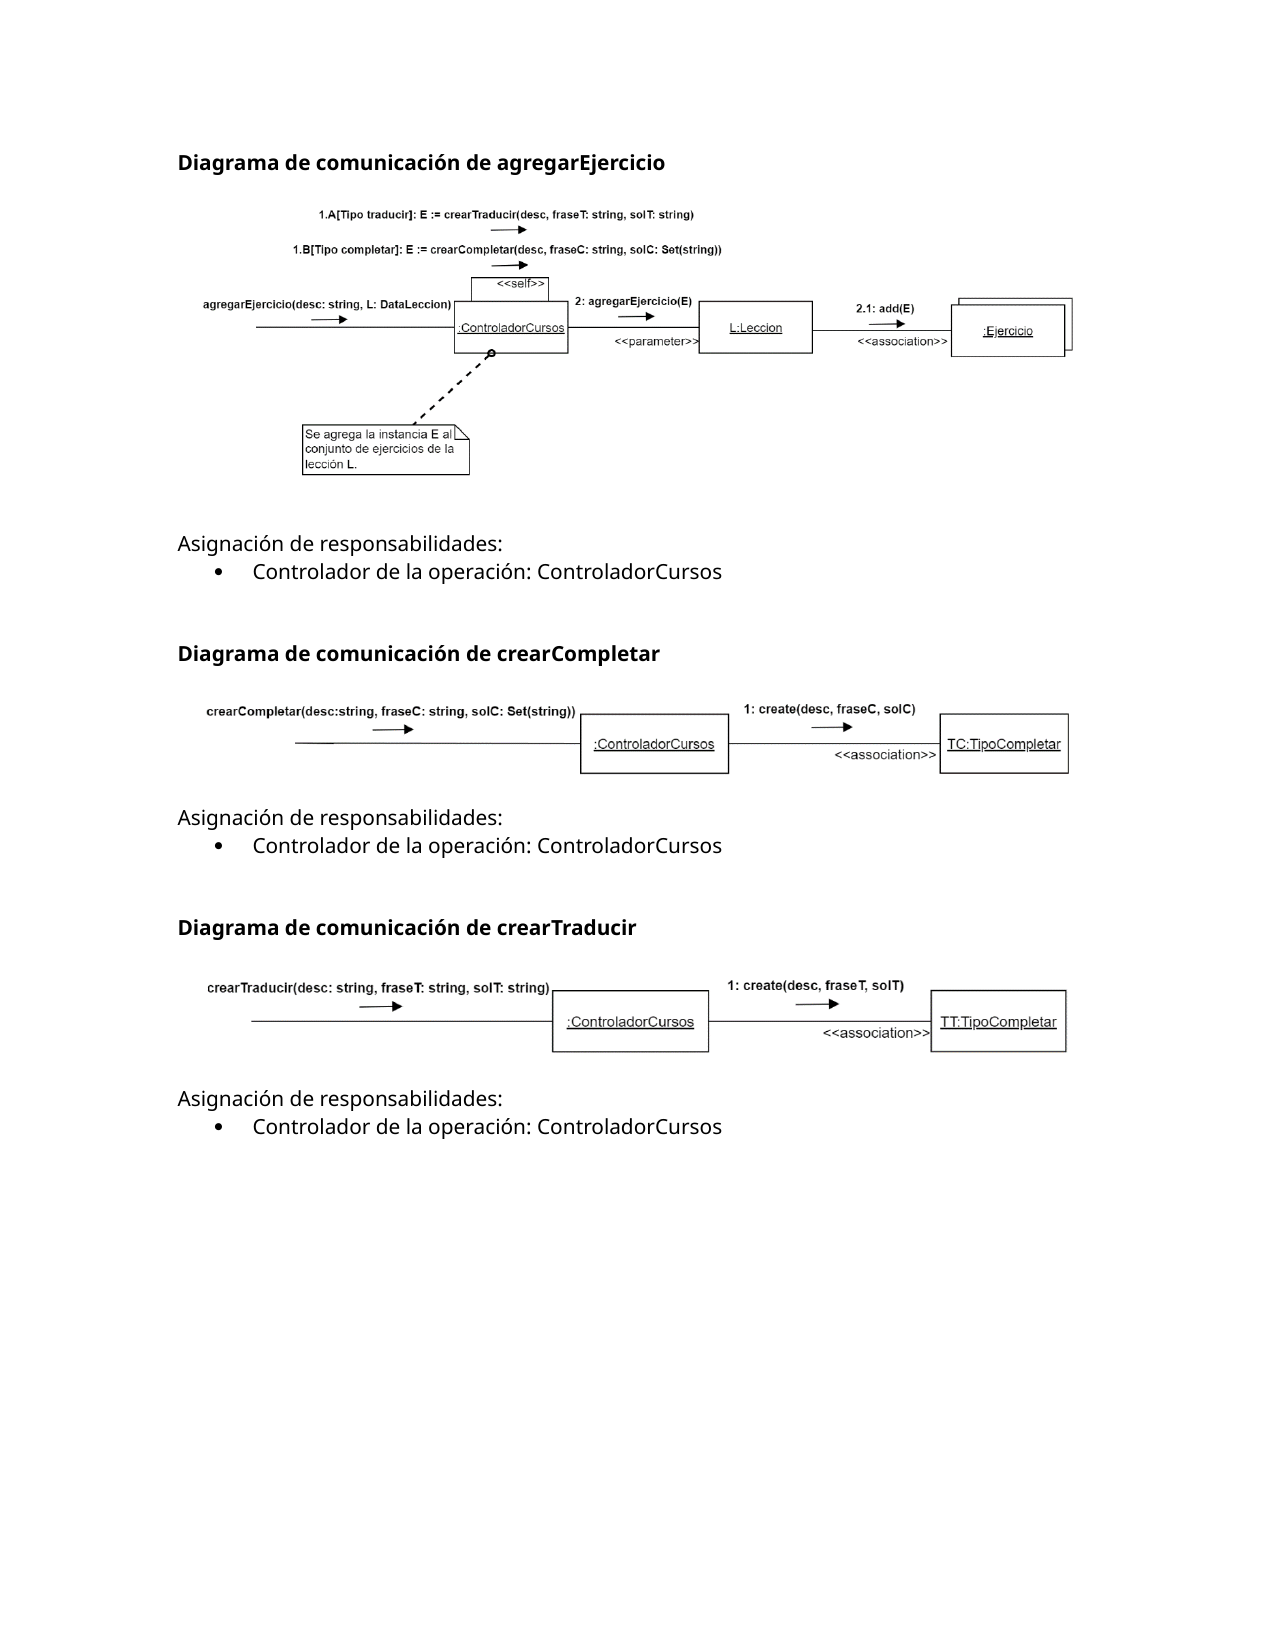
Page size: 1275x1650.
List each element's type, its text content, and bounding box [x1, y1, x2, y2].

subtitle Diagrama de comunicación de agregarEjercicio [177, 148, 1098, 176]
text Asignación de responsabilidades: [177, 1084, 1098, 1112]
subtitle Diagrama de comunicación de crearTraducir [177, 913, 1098, 942]
list Controlador de la operación: ControladorCursos [215, 1112, 1098, 1141]
subtitle Diagrama de comunicación de crearCompletar [177, 639, 1098, 668]
list Controlador de la operación: ControladorCursos [215, 557, 1098, 586]
text Asignación de responsabilidades: [177, 804, 1098, 832]
list Controlador de la operación: ControladorCursos [215, 832, 1098, 860]
text Asignación de responsabilidades: [177, 529, 1098, 557]
